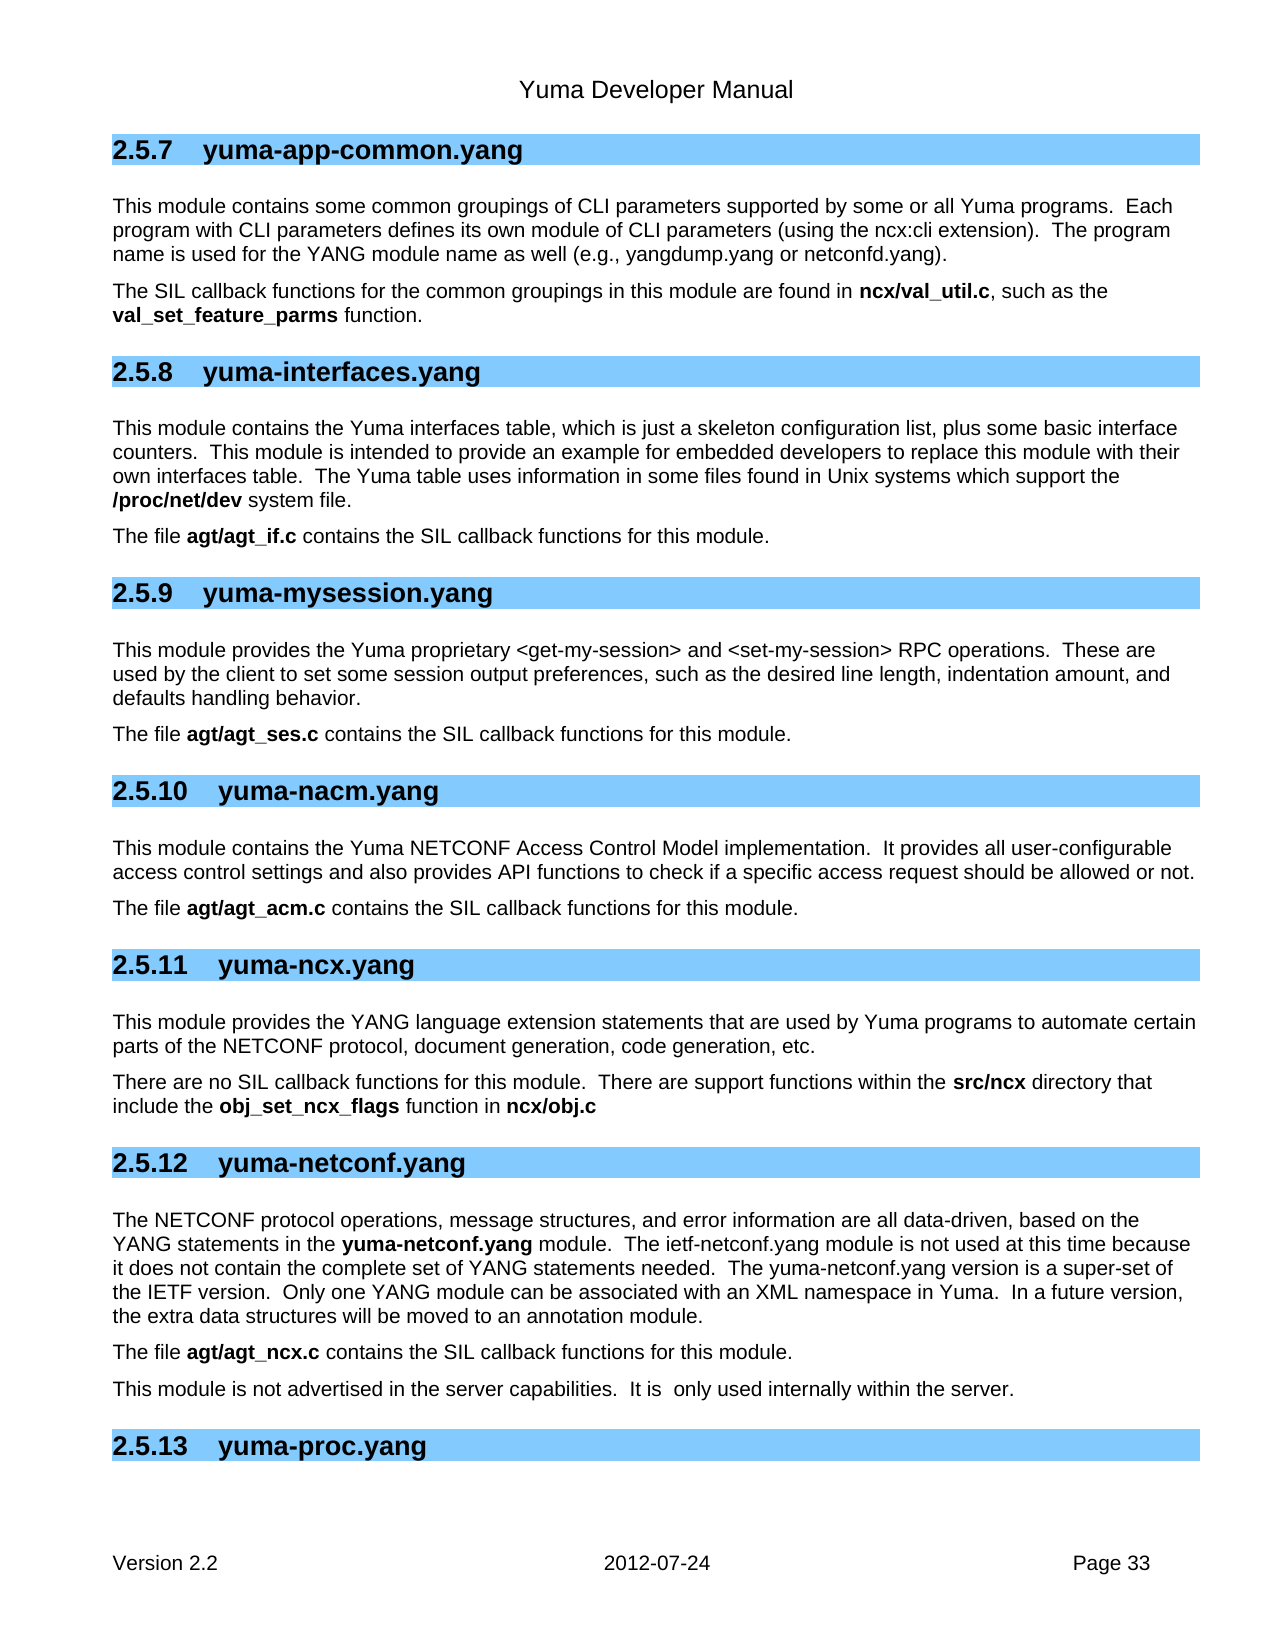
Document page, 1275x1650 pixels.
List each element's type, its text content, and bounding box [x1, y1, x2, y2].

text This module contains some common groupings of CLI parameters supported by some or all Yuma programs. Each program with CLI parameters defines its own module of CLI parameters (using the ncx:cli extension). The program name is used for the YANG module name as well (e.g., yangdump.yang or netconfd.yang). [112, 194, 1200, 266]
subtitle yuma-nacm.yang [112, 775, 1200, 807]
text The NETCONF protocol operations, message structures, and error information are all data-driven, based on the YANG statements in the yuma-netconf.yang module. The ietf-netconf.yang module is not used at this time because it does not contain the complete set of YANG statements needed. The yuma-netconf.yang version is a super-set of the IETF version. Only one YANG module can be associated with an XML namespace in Yuma. In a future version, the extra data structures will be moved to an annotation module. [112, 1208, 1200, 1327]
subtitle yuma-netconf.yang [112, 1147, 1200, 1178]
subtitle yuma-app-common.yang [112, 134, 1200, 165]
text This module contains the Yuma interfaces table, which is just a skeleton configuration list, plus some basic interface counters. This module is intended to provide an example for embedded developers to replace this module with their own interfaces table. The Yuma table uses information in some files found in Unix systems which support the /proc/net/dev system file. [112, 416, 1200, 512]
subtitle yuma-interfaces.yang [112, 356, 1200, 387]
text The SIL callback functions for the common groupings in this module are found in ncx/val_util.c, such as the val_set_feature_parms function. [112, 278, 1200, 326]
subtitle yuma-ncx.yang [112, 949, 1200, 981]
text The file agt/agt_ncx.c contains the SIL callback functions for this module. [112, 1340, 1200, 1364]
text This module provides the YANG language extension statements that are used by Yuma programs to automate certain parts of the NETCONF protocol, document generation, code generation, etc. [112, 1010, 1200, 1058]
text There are no SIL callback functions for this module. There are support functions within the src/ncx directory that include the obj_set_ncx_flags function in ncx/obj.c [112, 1070, 1200, 1118]
text This module contains the Yuma NETCONF Access Control Model implementation. It provides all user-configurable access control settings and also provides API functions to check if a specific access request should be allowed or not. [112, 836, 1200, 884]
text The file agt/agt_acm.c contains the SIL callback functions for this module. [112, 896, 1200, 920]
text This module is not advertised in the server capabilities. It is only used internally within the server. [112, 1376, 1200, 1400]
text The file agt/agt_ses.c contains the SIL callback functions for this module. [112, 722, 1200, 746]
subtitle yuma-mysession.yang [112, 577, 1200, 609]
text This module provides the Yuma proprietary <get-my-session> and <set-my-session> RPC operations. These are used by the client to set some session output preferences, such as the desired line length, indentation amount, and defaults handling behavior. [112, 638, 1200, 710]
text The file agt/agt_if.c contains the SIL callback functions for this module. [112, 524, 1200, 548]
subtitle yuma-proc.yang [112, 1429, 1200, 1461]
